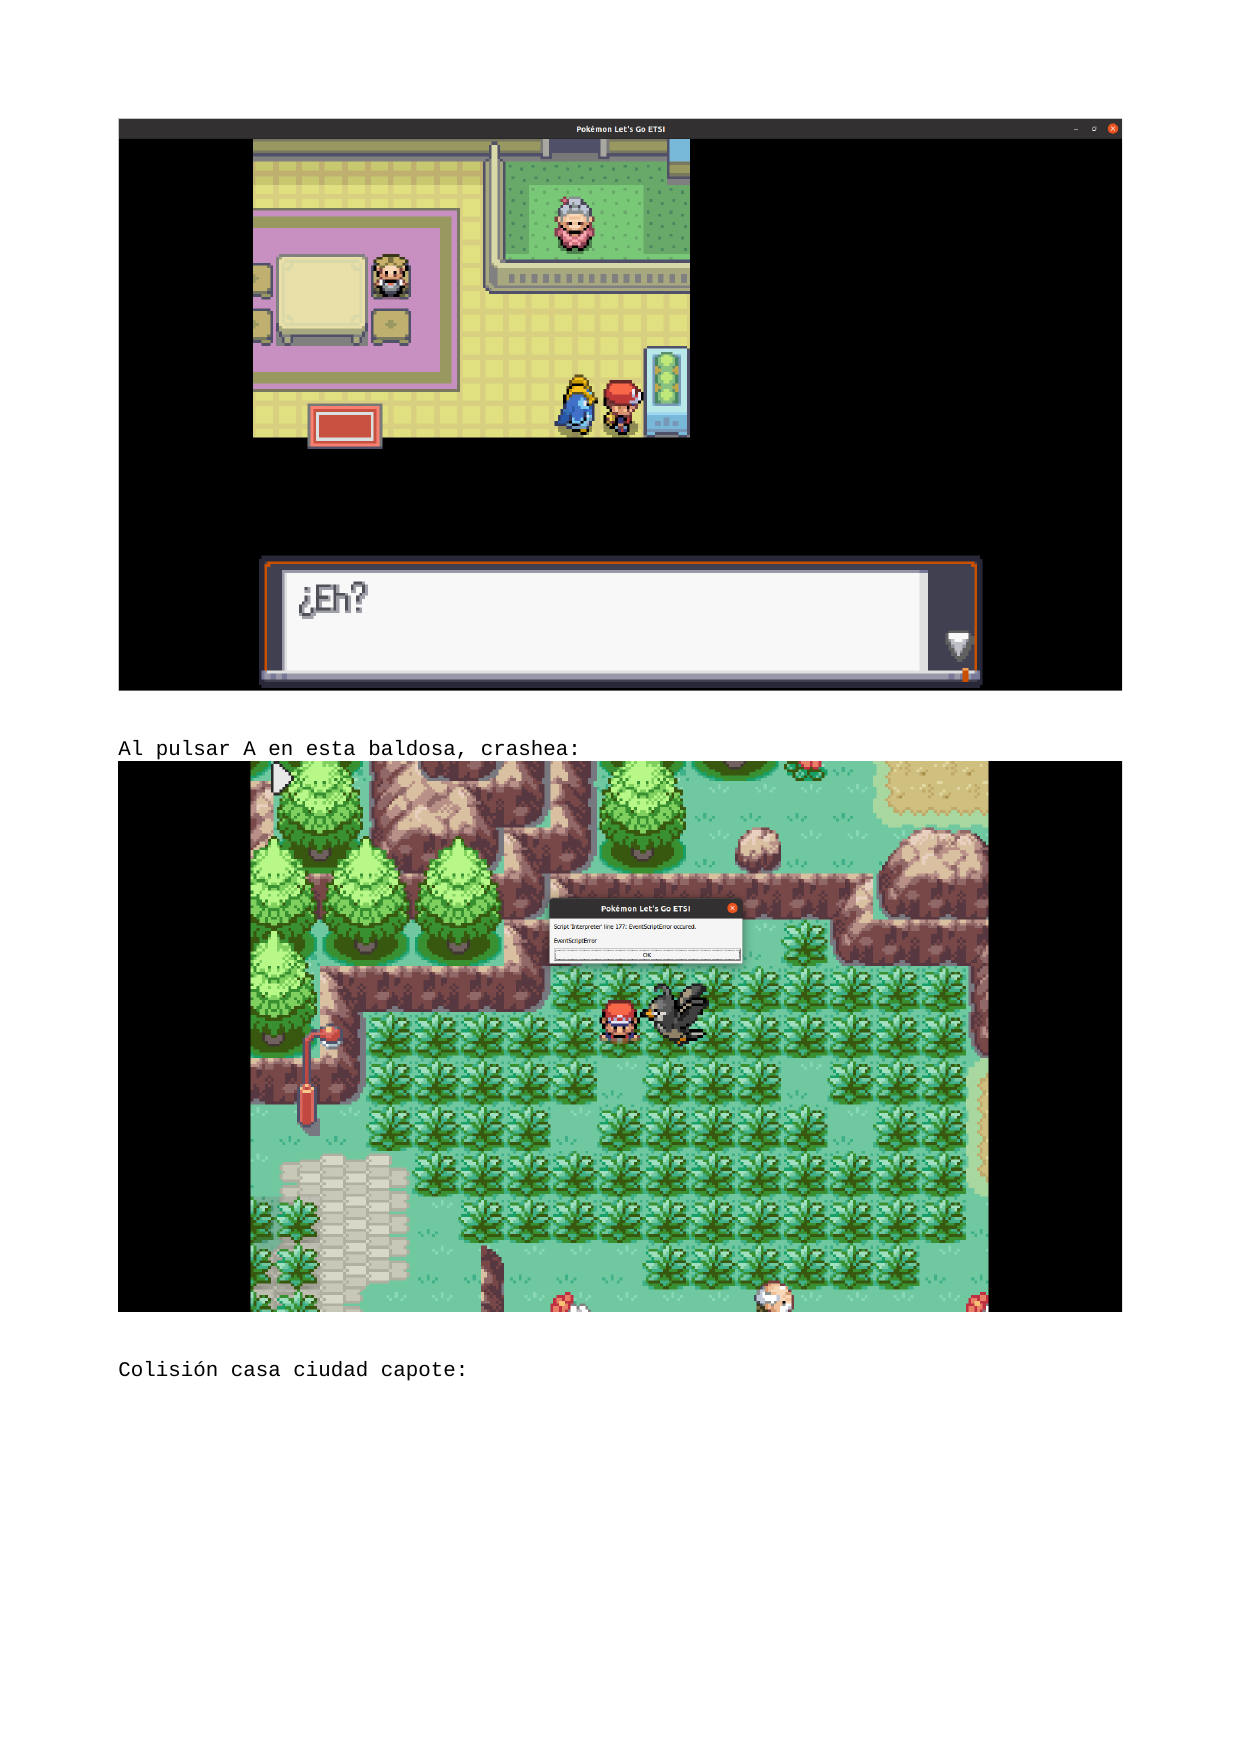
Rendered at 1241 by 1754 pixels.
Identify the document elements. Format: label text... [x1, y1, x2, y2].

text Colisión casa ciudad capote: [118, 1359, 1122, 1382]
text Al pulsar A en esta baldosa, crashea: [118, 738, 1122, 761]
picture [118, 761, 1123, 1312]
picture [118, 118, 1123, 691]
